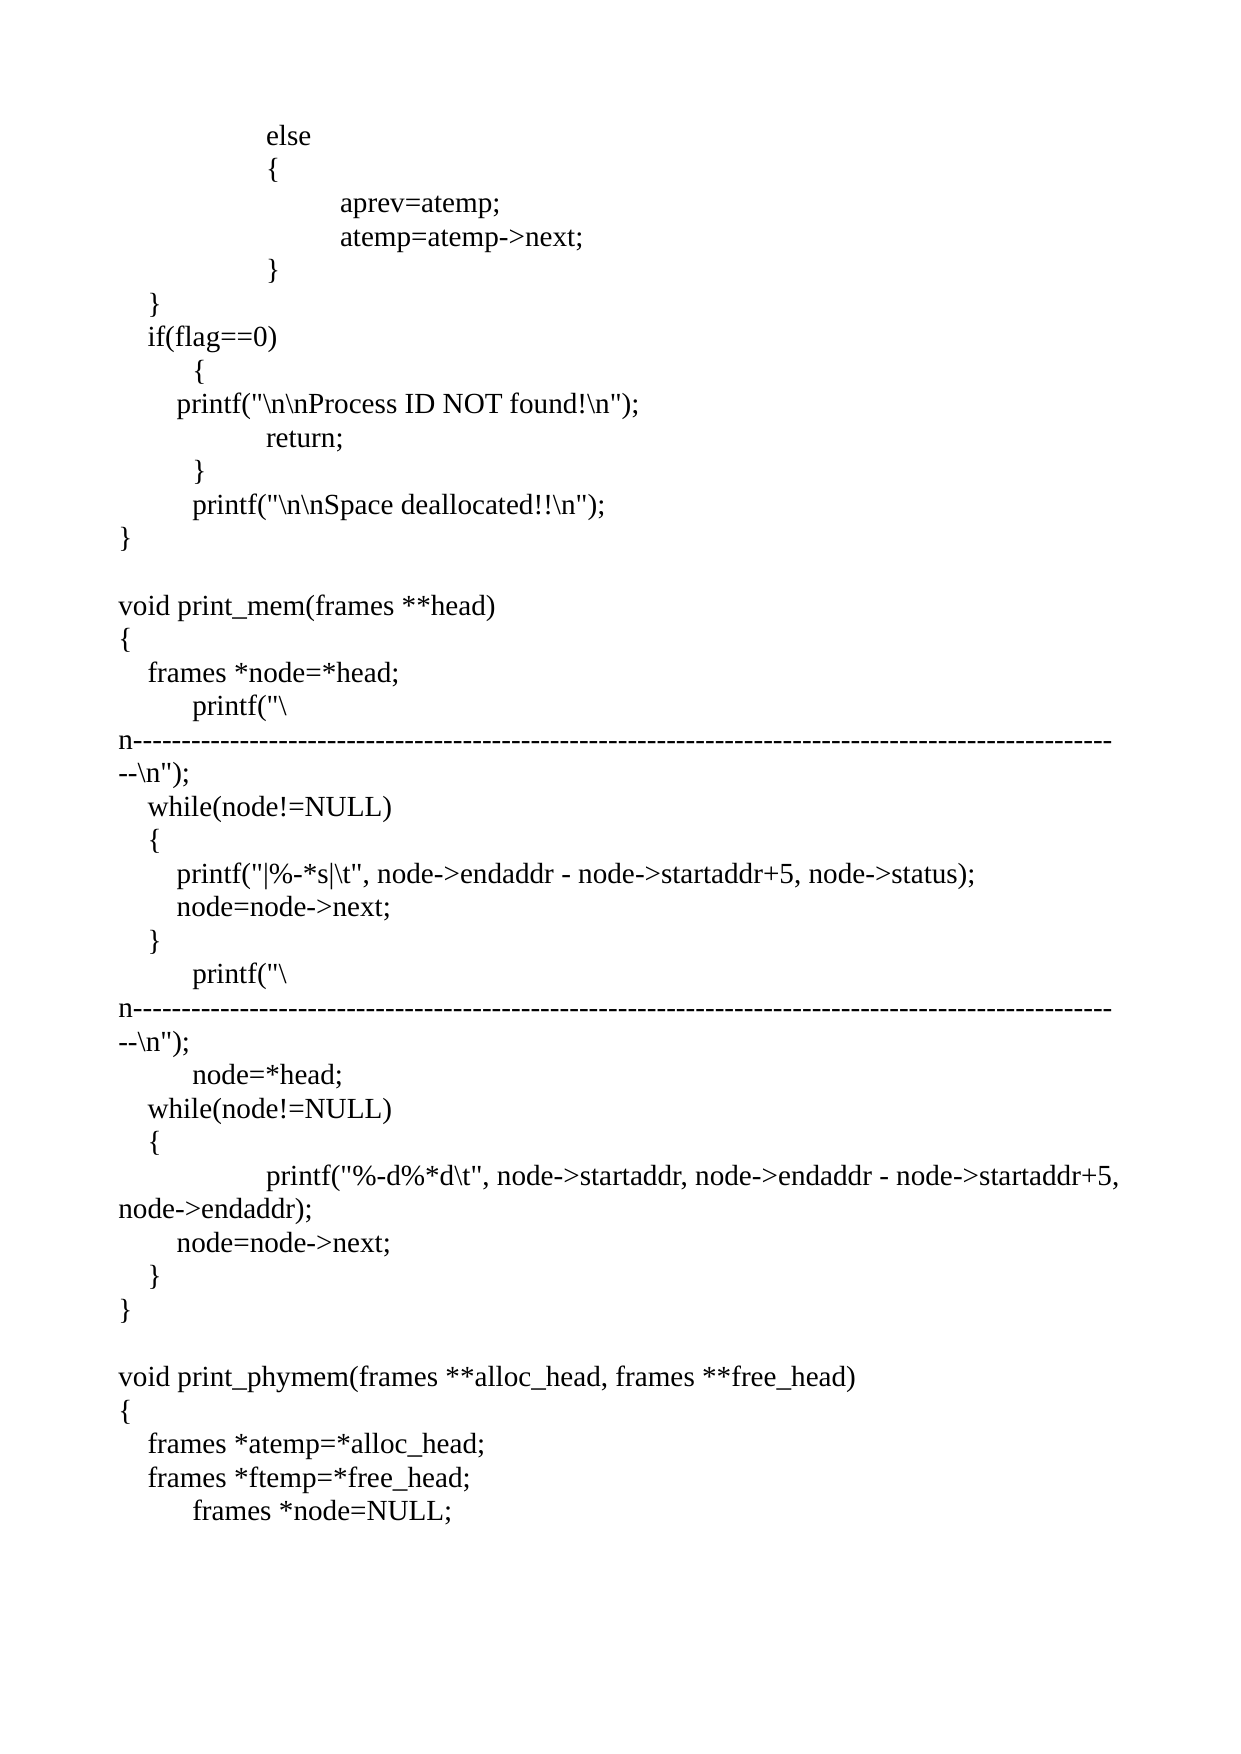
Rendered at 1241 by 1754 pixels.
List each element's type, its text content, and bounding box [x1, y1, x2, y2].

text if(flag==0) [118, 319, 1122, 353]
text while(node!=NULL) [118, 789, 1122, 822]
text } [118, 453, 1122, 487]
text { [118, 353, 1122, 386]
text frames *ftemp=*free_head; [118, 1460, 1122, 1493]
text else [118, 118, 1122, 152]
text { [118, 621, 1122, 655]
text } [118, 923, 1122, 957]
text printf("|%-*s|\t", node->endaddr - node->startaddr+5, node->status); [118, 856, 1122, 889]
text printf("\n-------------------------------------------------------------------------------------------------------\n"); [118, 688, 1122, 789]
text printf("%-d%*d\t", node->startaddr, node->endaddr - node->startaddr+5, node->endaddr); [118, 1158, 1122, 1225]
text while(node!=NULL) [118, 1091, 1122, 1124]
text void print_phymem(frames **alloc_head, frames **free_head) [118, 1359, 1122, 1393]
text printf("\n-------------------------------------------------------------------------------------------------------\n"); [118, 957, 1122, 1057]
text } [118, 1292, 1122, 1326]
text printf("\n\nSpace deallocated!!\n"); [118, 487, 1122, 521]
text { [118, 152, 1122, 185]
text atemp=atemp->next; [118, 219, 1122, 252]
text frames *atemp=*alloc_head; [118, 1426, 1122, 1460]
text frames *node=NULL; [118, 1493, 1122, 1527]
text node=*head; [118, 1057, 1122, 1091]
text frames *node=*head; [118, 655, 1122, 688]
text node=node->next; [118, 1225, 1122, 1258]
text aprev=atemp; [118, 185, 1122, 219]
text { [118, 822, 1122, 856]
text node=node->next; [118, 889, 1122, 923]
text { [118, 1124, 1122, 1158]
text { [118, 1393, 1122, 1426]
text } [118, 1258, 1122, 1292]
text } [118, 521, 1122, 554]
text void print_mem(frames **head) [118, 588, 1122, 621]
text } [118, 252, 1122, 286]
text printf("\n\nProcess ID NOT found!\n"); [118, 386, 1122, 420]
text } [118, 286, 1122, 319]
text return; [118, 420, 1122, 453]
